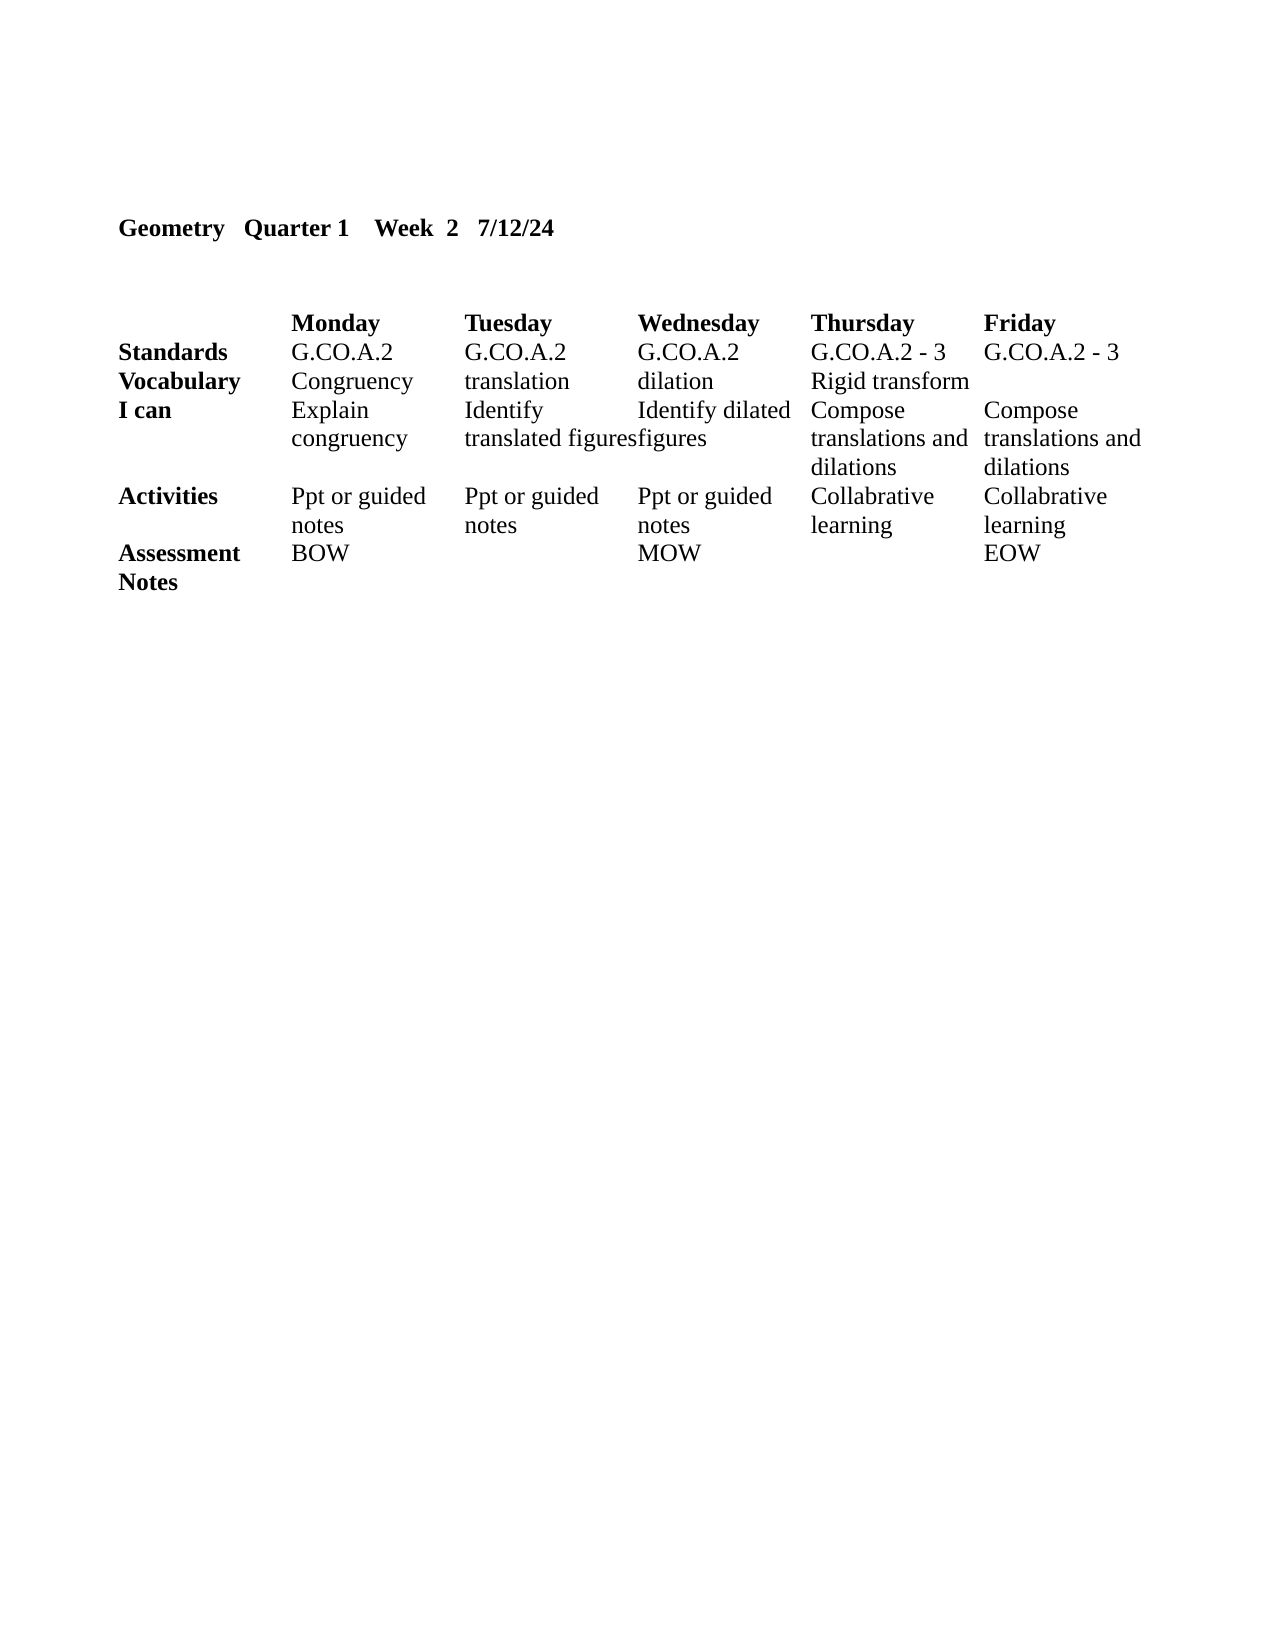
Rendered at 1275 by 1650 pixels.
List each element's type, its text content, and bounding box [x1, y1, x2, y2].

table_cell [984, 366, 1157, 395]
table_cell Collabrative learning [811, 481, 984, 538]
table_cell [638, 567, 811, 596]
table_cell dilation [638, 366, 811, 395]
table_cell translation [464, 366, 637, 395]
table_cell Identify translated figures [464, 395, 637, 481]
table_cell Standards [118, 337, 291, 366]
table_cell Ppt or guided notes [291, 481, 464, 538]
table_header Tuesday [464, 309, 637, 337]
table_cell Vocabulary [118, 366, 291, 395]
table_header [118, 309, 291, 337]
table_cell BOW [291, 539, 464, 567]
table_cell Ppt or guided notes [464, 481, 637, 538]
table_cell [984, 567, 1157, 596]
table_cell Congruency [291, 366, 464, 395]
table_cell G.CO.A.2 [638, 337, 811, 366]
table_cell EOW [984, 539, 1157, 567]
table_header Friday [984, 309, 1157, 337]
table_cell I can [118, 395, 291, 481]
table_cell Rigid transform [811, 366, 984, 395]
table_cell Collabrative learning [984, 481, 1157, 538]
table_cell Identify dilated figures [638, 395, 811, 481]
table_cell G.CO.A.2 - 3 [984, 337, 1157, 366]
table_cell Ppt or guided notes [638, 481, 811, 538]
table_cell Activities [118, 481, 291, 538]
text Geometry Quarter 1 Week 2 7/12/24 [118, 213, 1157, 242]
table_cell G.CO.A.2 - 3 [811, 337, 984, 366]
table_cell Assessment [118, 539, 291, 567]
table_cell G.CO.A.2 [464, 337, 637, 366]
table_cell Compose translations and dilations [984, 395, 1157, 481]
table_header Wednesday [638, 309, 811, 337]
table_cell [464, 539, 637, 567]
table_cell G.CO.A.2 [291, 337, 464, 366]
table_cell [464, 567, 637, 596]
table_header Thursday [811, 309, 984, 337]
table_cell Explain congruency [291, 395, 464, 481]
table_cell MOW [638, 539, 811, 567]
table_cell [291, 567, 464, 596]
table_cell Notes [118, 567, 291, 596]
table_cell [811, 539, 984, 567]
table_header Monday [291, 309, 464, 337]
table_cell Compose translations and dilations [811, 395, 984, 481]
table_cell [811, 567, 984, 596]
